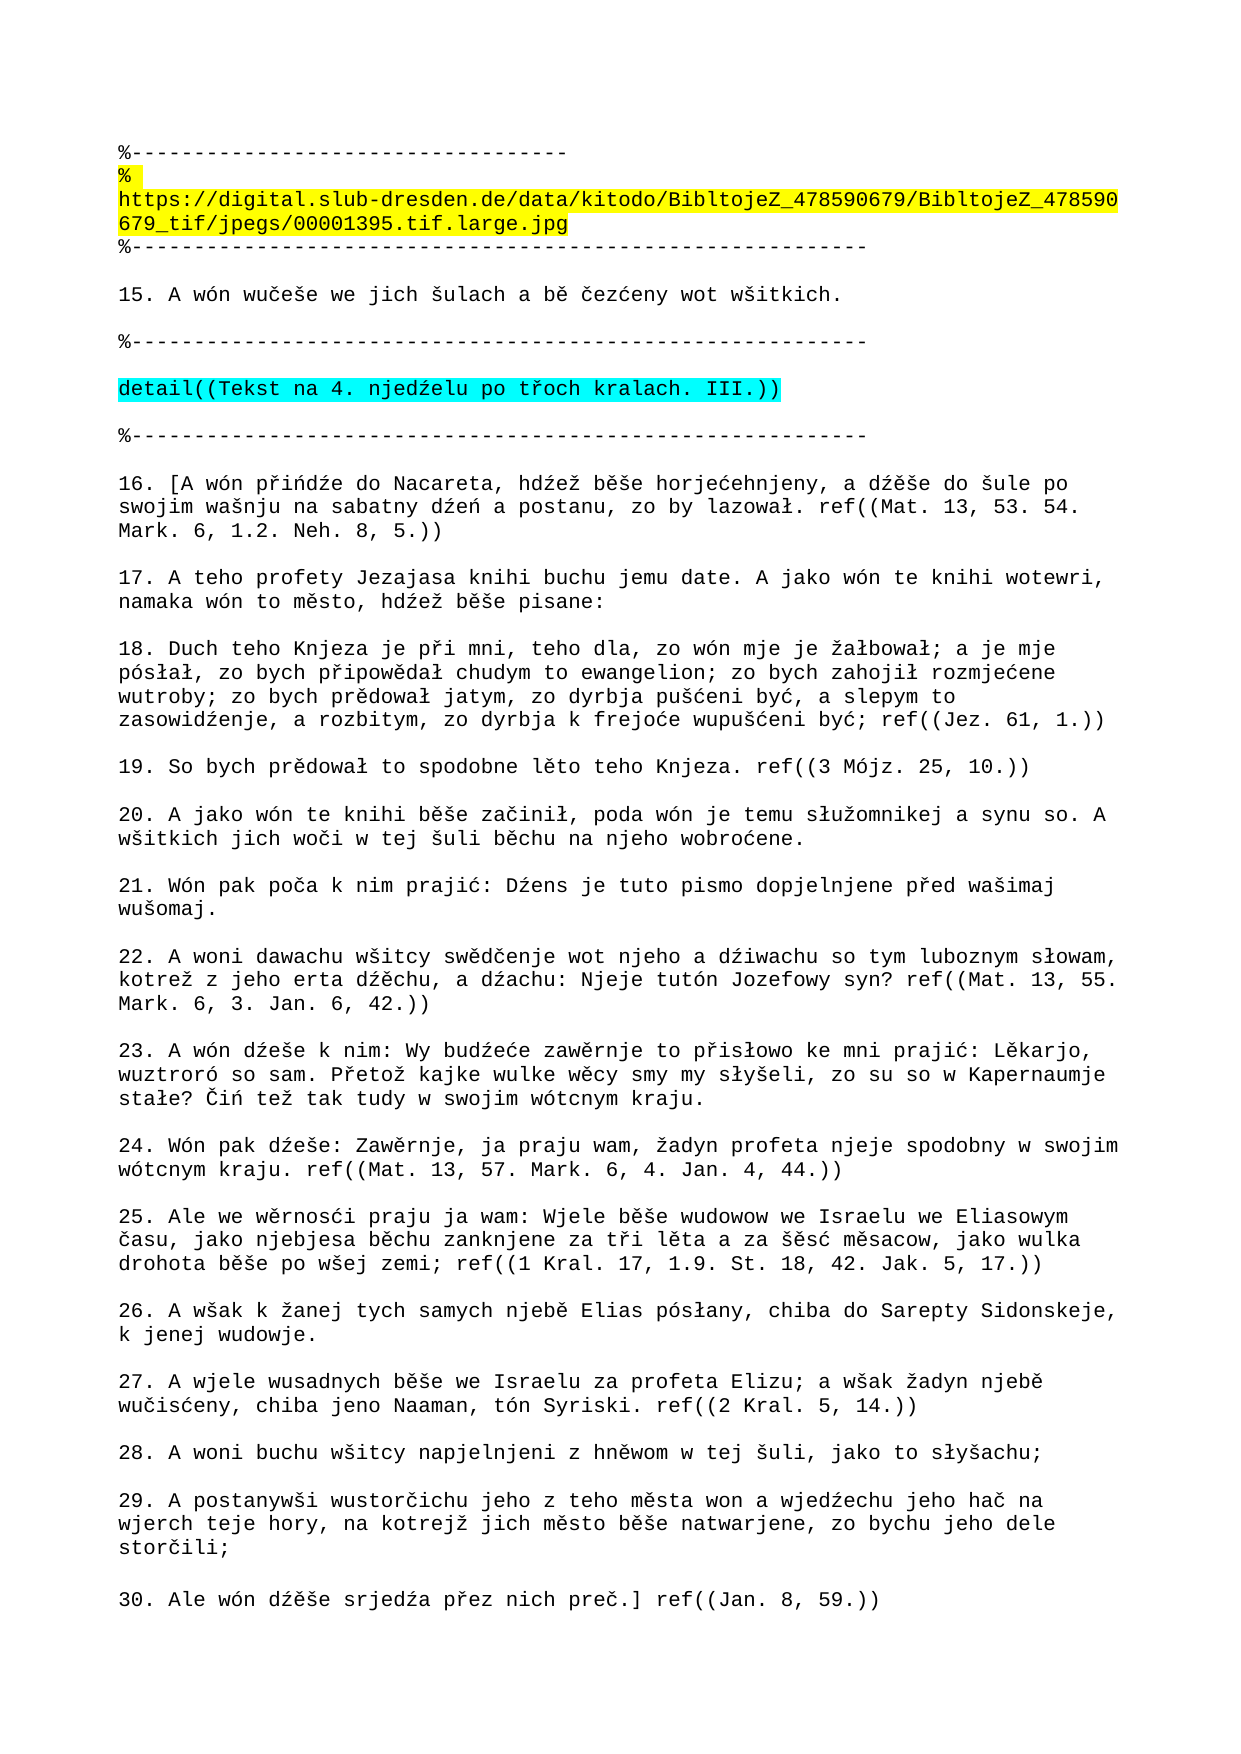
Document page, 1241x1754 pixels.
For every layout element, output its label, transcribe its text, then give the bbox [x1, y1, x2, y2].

text %----------------------------------------------------------- [118, 236, 1122, 260]
text % https://digital.slub-dresden.de/data/kitodo/BibltojeZ_478590679/BibltojeZ_478590679_tif/jpegs/00001395.tif.large.jpg [118, 165, 1122, 236]
text 25. Ale we wěrnosći praju ja wam: Wjele běše wudowow we Israelu we Eliasowym času, jako njebjesa běchu zanknjene za tři lěta a za šěsć měsacow, jako wulka drohota běše po wšej zemi; ref((1 Kral. 17, 1.9. St. 18, 42. Jak. 5, 17.)) [118, 1206, 1122, 1277]
text 19. So bych prědował to spodobne lěto teho Knjeza. ref((3 Mójz. 25, 10.)) [118, 757, 1122, 780]
text detail((Tekst na 4. njedźelu po třoch kralach. III.)) [118, 378, 1122, 402]
text 17. A teho profety Jezajasa knihi buchu jemu date. A jako wón te knihi wotewri, namaka wón to město, hdźež běše pisane: [118, 567, 1122, 615]
text 21. Wón pak poča k nim prajić: Dźens je tuto pismo dopjelnjene před wašimaj wušomaj. [118, 875, 1122, 922]
text 28. A woni buchu wšitcy napjelnjeni z hněwom w tej šuli, jako to słyšachu; [118, 1442, 1122, 1466]
text 30. Ale wón dźěše srjedźa přez nich preč.] ref((Jan. 8, 59.)) [118, 1584, 1122, 1613]
text 23. A wón dźeše k nim: Wy budźeće zawěrnje to přisłowo ke mni prajić: Lěkarjo, wuztroró so sam. Přetož kajke wulke wěcy smy my słyšeli, zo su so w Kapernaumje stałe? Čiń tež tak tudy w swojim wótcnym kraju. [118, 1040, 1122, 1111]
text 24. Wón pak dźeše: Zawěrnje, ja praju wam, žadyn profeta njeje spodobny w swojim wótcnym kraju. ref((Mat. 13, 57. Mark. 6, 4. Jan. 4, 44.)) [118, 1135, 1122, 1182]
text 16. [A wón přińdźe do Nacareta, hdźež běše horjećehnjeny, a dźěše do šule po swojim wašnju na sabatny dźeń a postanu, zo by lazował. ref((Mat. 13, 53. 54. Mark. 6, 1.2. Neh. 8, 5.)) [118, 473, 1122, 544]
text 27. A wjele wusadnych běše we Israelu za profeta Elizu; a wšak žadyn njebě wučisćeny, chiba jeno Naaman, tón Syriski. ref((2 Kral. 5, 14.)) [118, 1371, 1122, 1419]
text 29. A postanywši wustorčichu jeho z teho města won a wjedźechu jeho hač na wjerch teje hory, na kotrejž jich město běše natwarjene, zo bychu jeho dele storčili; [118, 1489, 1122, 1561]
text %----------------------------------------------------------- [118, 331, 1122, 354]
text 20. A jako wón te knihi běše začinił, poda wón je temu słužomnikej a synu so. A wšitkich jich woči w tej šuli běchu na njeho wobroćene. [118, 804, 1122, 851]
text 15. A wón wučeše we jich šulach a bě čezćeny wot wšitkich. [118, 284, 1122, 307]
text %----------------------------------- [118, 142, 1122, 165]
text %----------------------------------------------------------- [118, 426, 1122, 449]
text 26. A wšak k žanej tych samych njebě Elias pósłany, chiba do Sarepty Sidonskeje, k jenej wudowje. [118, 1300, 1122, 1348]
text 22. A woni dawachu wšitcy swědčenje wot njeho a dźiwachu so tym luboznym słowam, kotrež z jeho erta dźěchu, a dźachu: Njeje tutón Jozefowy syn? ref((Mat. 13, 55. Mark. 6, 3. Jan. 6, 42.)) [118, 946, 1122, 1017]
text 18. Duch teho Knjeza je při mni, teho dla, zo wón mje je žałbował; a je mje pósłał, zo bych připowědał chudym to ewangelion; zo bych zahojił rozmjećene wutroby; zo bych prědował jatym, zo dyrbja pušćeni być, a slepym to zasowidźenje, a rozbitym, zo dyrbja k frejoće wupušćeni być; ref((Jez. 61, 1.)) [118, 638, 1122, 733]
